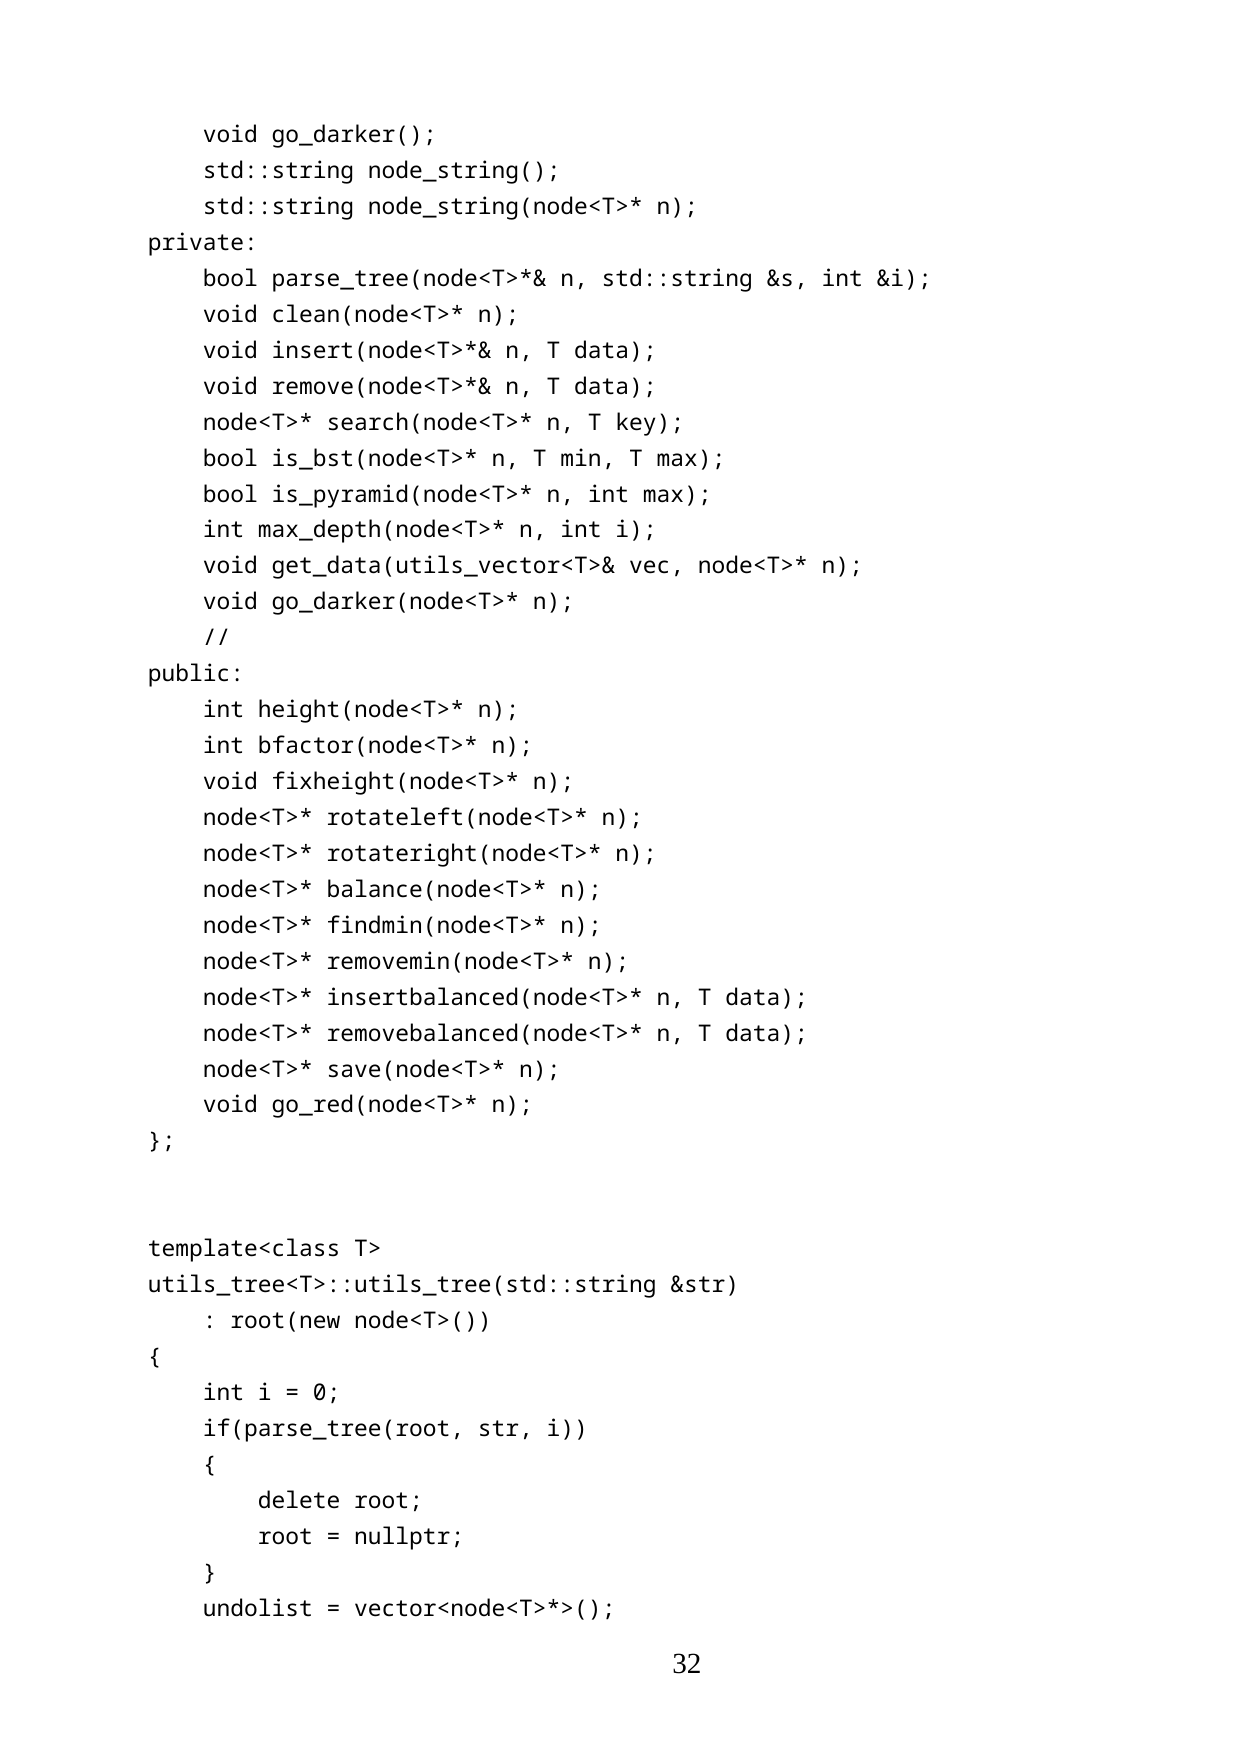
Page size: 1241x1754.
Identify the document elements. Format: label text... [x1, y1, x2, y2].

text } [148, 1556, 1152, 1587]
text std::string node_string(); [148, 154, 1152, 185]
text utils_tree<T>::utils_tree(std::string &str) [148, 1268, 1152, 1299]
text int height(node<T>* n); [148, 693, 1152, 724]
text node<T>* balance(node<T>* n); [148, 873, 1152, 904]
text void remove(node<T>*& n, T data); [148, 370, 1152, 401]
text node<T>* removebalanced(node<T>* n, T data); [148, 1017, 1152, 1048]
text void go_red(node<T>* n); [148, 1088, 1152, 1120]
text { [148, 1448, 1152, 1479]
text delete root; [148, 1484, 1152, 1515]
text node<T>* rotateright(node<T>* n); [148, 837, 1152, 868]
text void clean(node<T>* n); [148, 298, 1152, 329]
text void fixheight(node<T>* n); [148, 765, 1152, 796]
text { [148, 1340, 1152, 1371]
text bool is_bst(node<T>* n, T min, T max); [148, 442, 1152, 473]
text int i = 0; [148, 1376, 1152, 1407]
text public: [148, 657, 1152, 688]
text private: [148, 226, 1152, 257]
text std::string node_string(node<T>* n); [148, 190, 1152, 221]
text node<T>* insertbalanced(node<T>* n, T data); [148, 981, 1152, 1012]
text void get_data(utils_vector<T>& vec, node<T>* n); [148, 549, 1152, 581]
text bool is_pyramid(node<T>* n, int max); [148, 477, 1152, 509]
text undolist = vector<node<T>*>(); [148, 1592, 1152, 1623]
text int bfactor(node<T>* n); [148, 729, 1152, 760]
text int max_depth(node<T>* n, int i); [148, 513, 1152, 545]
text void go_darker(); [148, 118, 1152, 149]
text node<T>* rotateleft(node<T>* n); [148, 801, 1152, 832]
text void go_darker(node<T>* n); [148, 585, 1152, 617]
text node<T>* removemin(node<T>* n); [148, 945, 1152, 976]
text node<T>* findmin(node<T>* n); [148, 909, 1152, 940]
text template<class T> [148, 1232, 1152, 1263]
text bool parse_tree(node<T>*& n, std::string &s, int &i); [148, 262, 1152, 293]
text node<T>* save(node<T>* n); [148, 1052, 1152, 1084]
text node<T>* search(node<T>* n, T key); [148, 406, 1152, 437]
text }; [148, 1124, 1152, 1156]
text void insert(node<T>*& n, T data); [148, 334, 1152, 365]
text : root(new node<T>()) [148, 1304, 1152, 1335]
text if(parse_tree(root, str, i)) [148, 1412, 1152, 1443]
text root = nullptr; [148, 1520, 1152, 1551]
text // [148, 621, 1152, 652]
